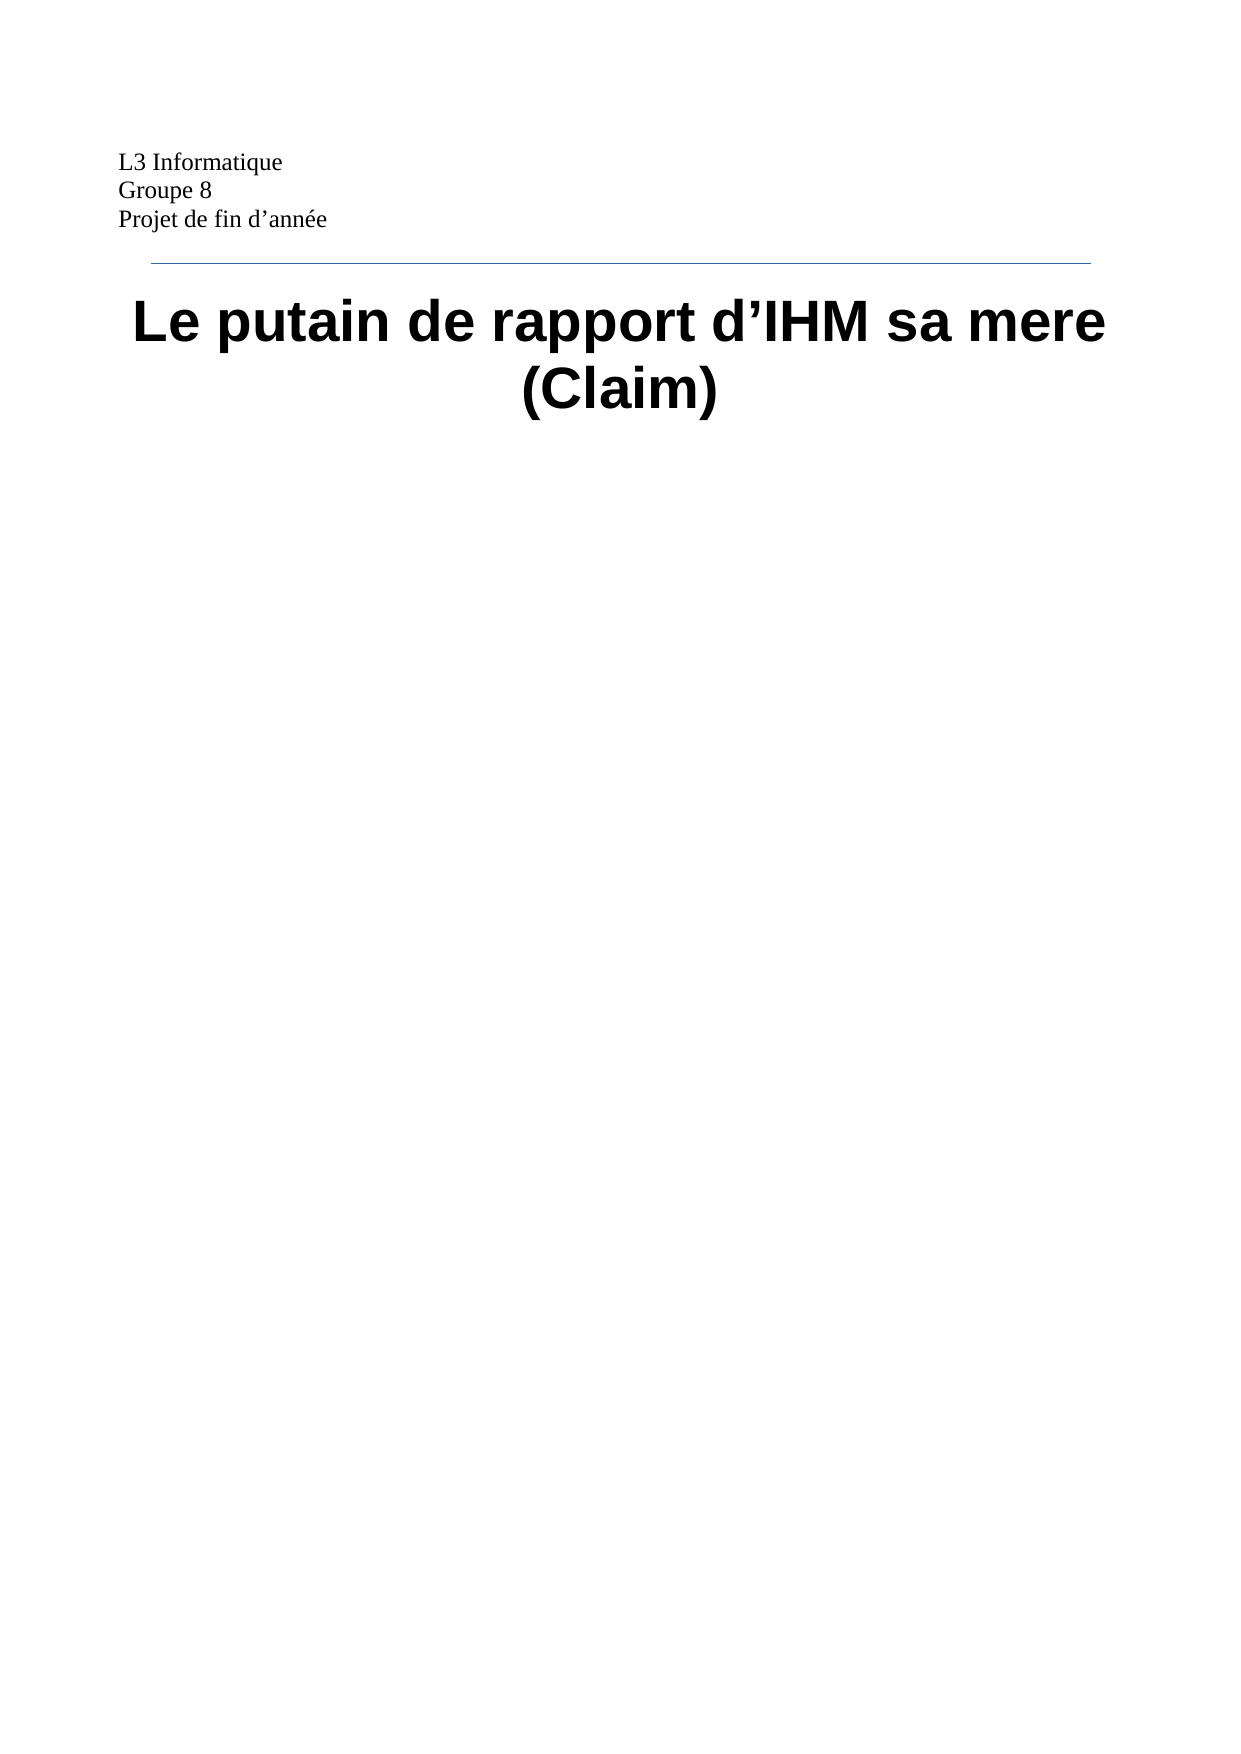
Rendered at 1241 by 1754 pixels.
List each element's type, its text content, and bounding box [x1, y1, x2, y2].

text Groupe 8 [118, 176, 1122, 204]
text L3 Informatique [118, 147, 1122, 176]
title Le putain de rapport d’IHM sa mere (Claim) [118, 287, 1122, 421]
text Projet de fin d’année [118, 204, 1122, 233]
